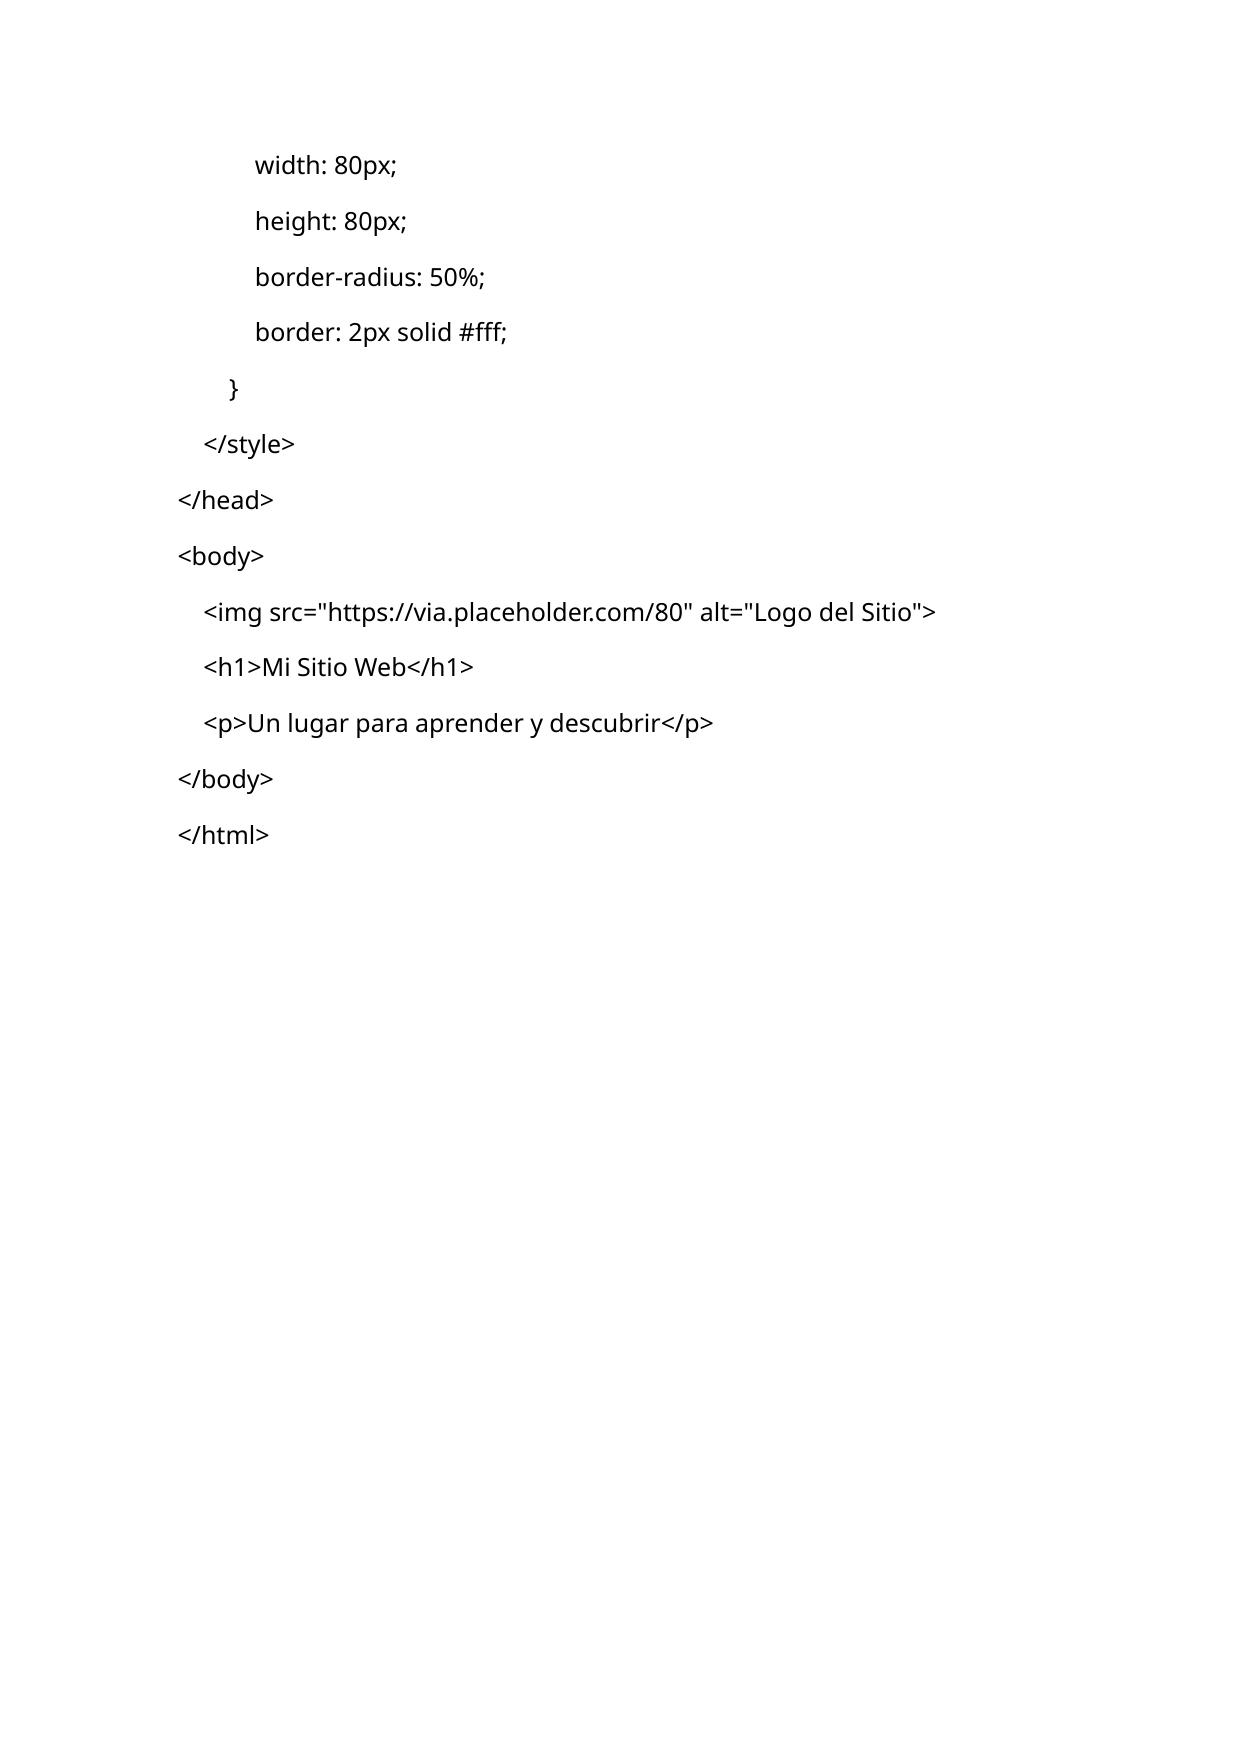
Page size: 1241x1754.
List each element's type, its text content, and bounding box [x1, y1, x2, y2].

text </head> [177, 483, 1063, 517]
text <body> [177, 538, 1063, 572]
text <p>Un lugar para aprender y descubrir</p> [177, 706, 1063, 740]
text </html> [177, 818, 1063, 852]
text </style> [177, 427, 1063, 461]
text <h1>Mi Sitio Web</h1> [177, 650, 1063, 684]
text </body> [177, 762, 1063, 796]
text width: 80px; [177, 148, 1063, 182]
text border-radius: 50%; [177, 259, 1063, 293]
text <img src="https://via.placeholder.com/80" alt="Logo del Sitio"> [177, 594, 1063, 628]
text } [177, 371, 1063, 405]
text height: 80px; [177, 203, 1063, 237]
text border: 2px solid #fff; [177, 315, 1063, 349]
